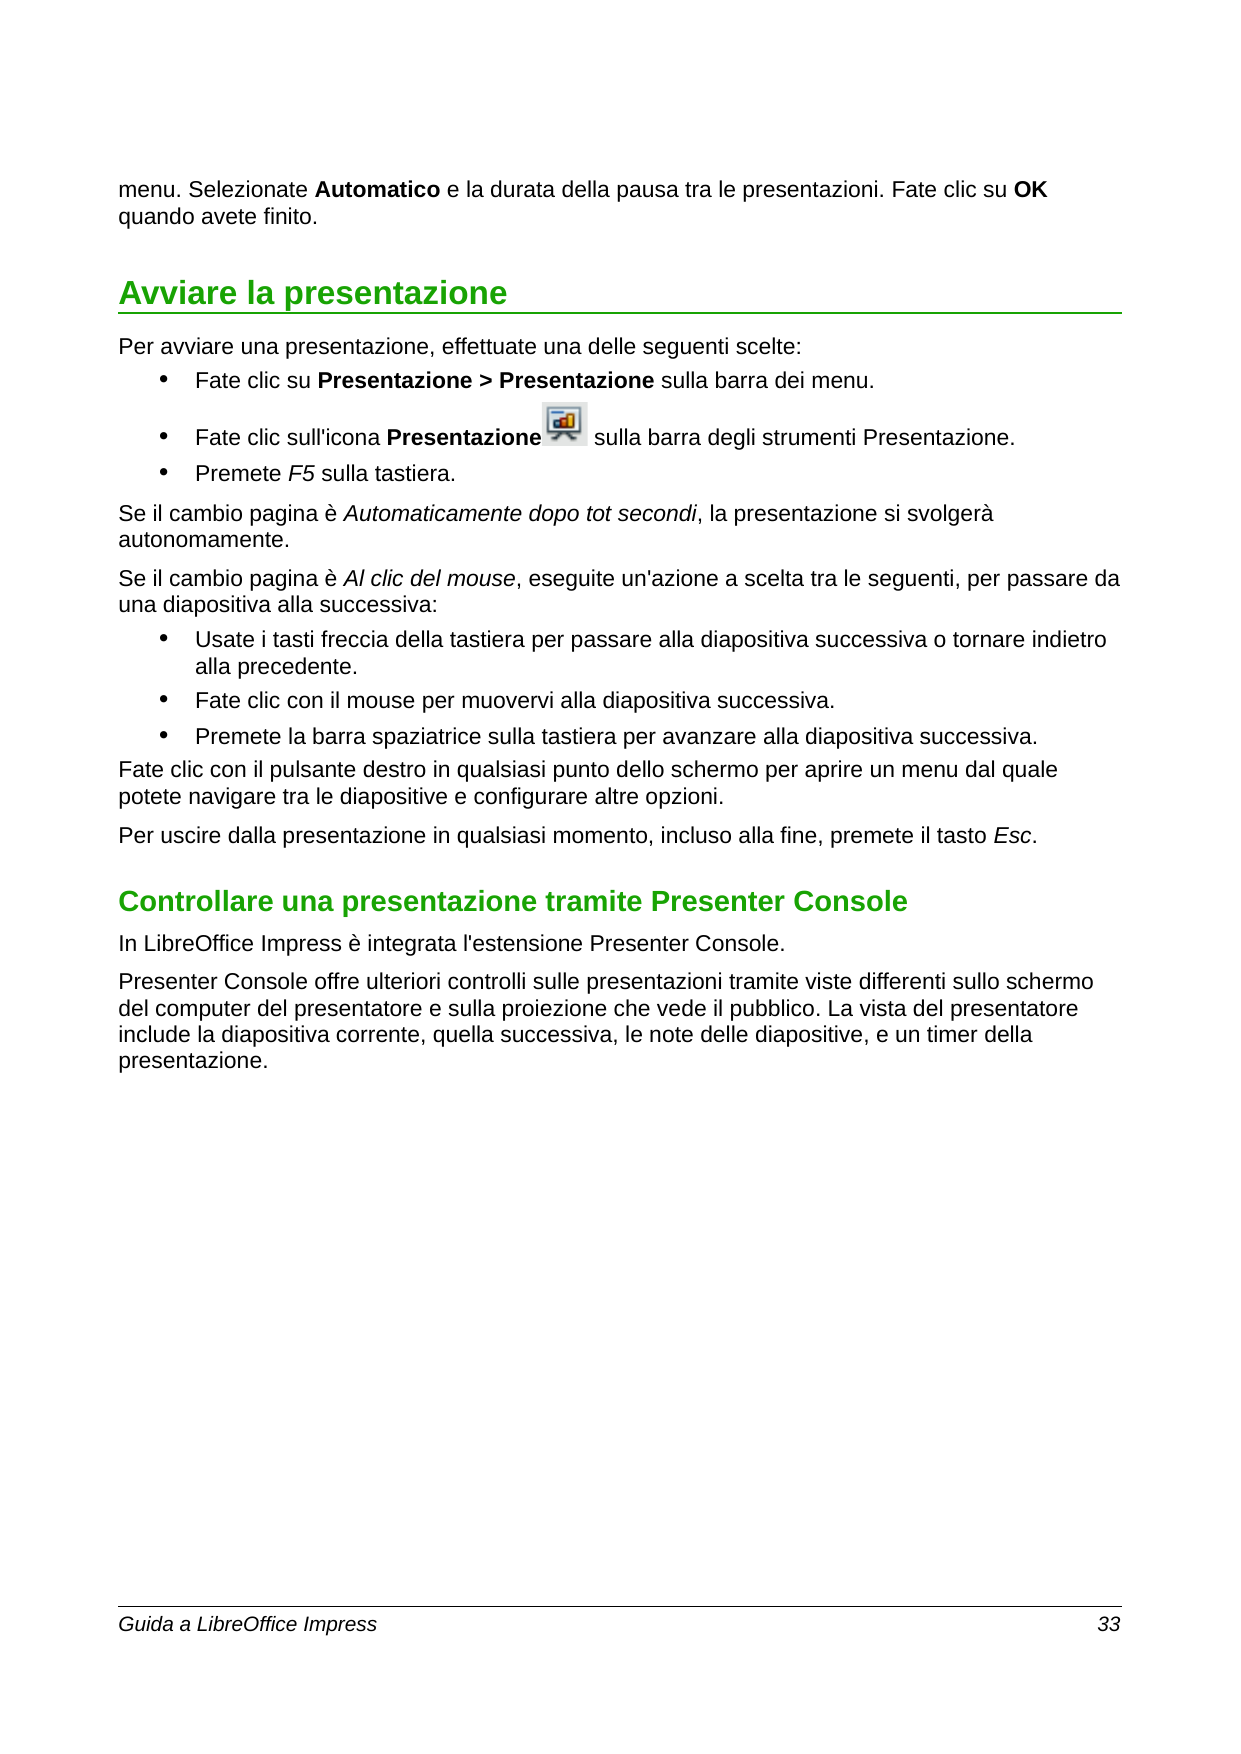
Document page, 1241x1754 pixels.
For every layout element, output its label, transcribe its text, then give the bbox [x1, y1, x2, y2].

list Premete F5 sulla tastiera. [156, 458, 1122, 487]
list Se il cambio pagina è Al clic del mouse, eseguite un'azione a scelta tra le seguenti, per passare da una diapositiva alla successiva: [118, 565, 1122, 617]
subtitle Controllare una presentazione tramite Presenter Console [118, 883, 1122, 917]
list Fate clic su Presentazione > Presentazione sulla barra dei menu. [156, 366, 1122, 396]
text menu. Selezionate Automatico e la durata della pausa tra le presentazioni. Fate clic su OK quando avete finito. [118, 176, 1122, 229]
text Fate clic con il pulsante destro in qualsiasi punto dello schermo per aprire un menu dal quale potete navigare tra le diapositive e configurare altre opzioni. [118, 756, 1122, 809]
subtitle Avviare la presentazione [118, 273, 1122, 312]
list Fate clic con il mouse per muovervi alla diapositiva successiva. [156, 686, 1122, 715]
text Presenter Console offre ulteriori controlli sulle presentazioni tramite viste differenti sullo schermo del computer del presentatore e sulla proiezione che vede il pubblico. La vista del presentatore include la diapositiva corrente, quella successiva, le note delle diapositive, e un timer della presentazione. [118, 968, 1122, 1074]
list Fate clic sull'icona Presentazione sulla barra degli strumenti Presentazione. [156, 402, 1122, 452]
list Per avviare una presentazione, effettuate una delle seguenti scelte: [118, 333, 1122, 359]
picture [541, 402, 588, 446]
text Per uscire dalla presentazione in qualsiasi momento, incluso alla fine, premete il tasto Esc. [118, 822, 1122, 848]
list Usate i tasti freccia della tastiera per passare alla diapositiva successiva o tornare indietro alla precedente. [156, 624, 1122, 679]
text Se il cambio pagina è Automaticamente dopo tot secondi, la presentazione si svolgerà autonomamente. [118, 499, 1122, 552]
text In LibreOffice Impress è integrata l'estensione Presenter Console. [118, 929, 1122, 956]
list Premete la barra spaziatrice sulla tastiera per avanzare alla diapositiva successiva. [156, 721, 1122, 750]
